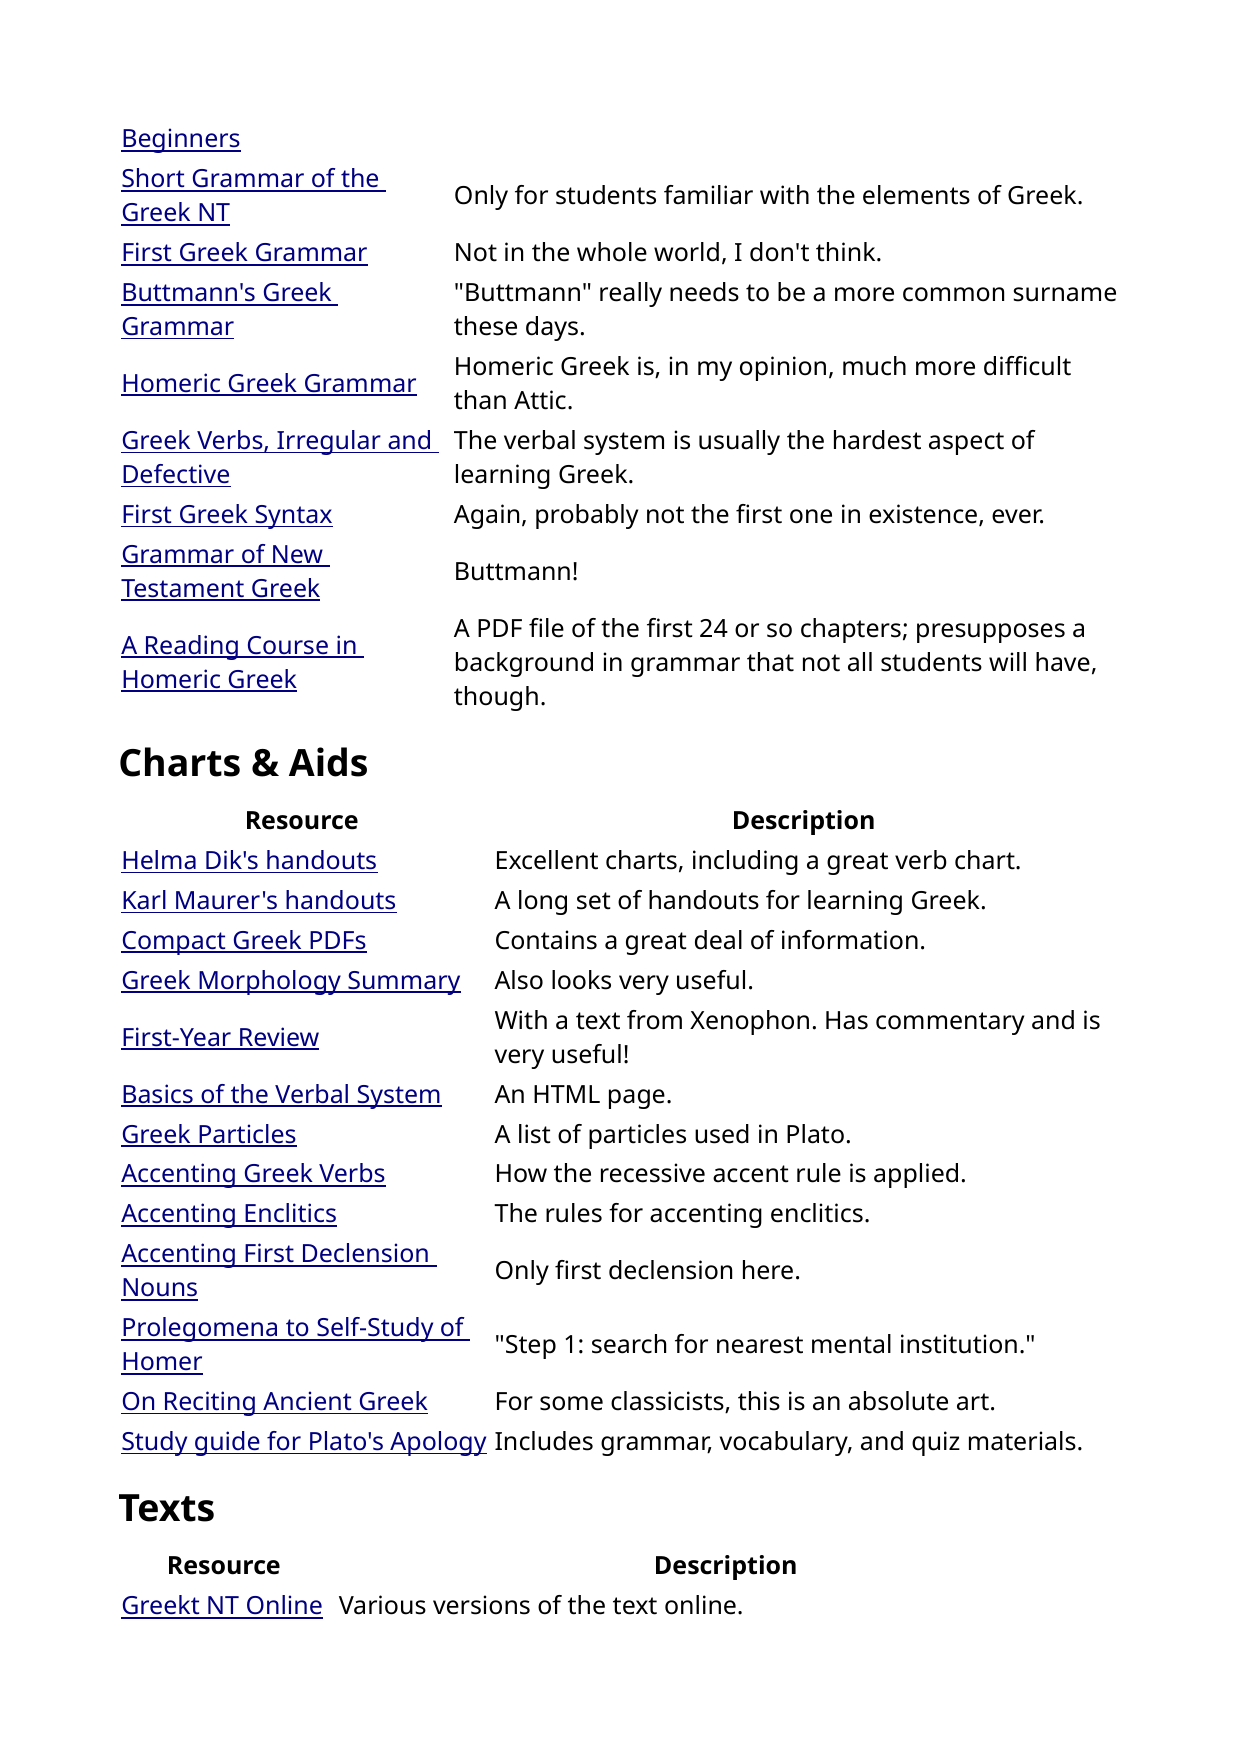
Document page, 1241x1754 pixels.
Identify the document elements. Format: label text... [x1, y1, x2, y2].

table_cell A Reading Course in Homeric Greek [118, 608, 451, 716]
subtitle Charts & Aids [118, 736, 1122, 787]
table_cell Grammar of New Testament Greek [118, 534, 451, 608]
table_cell Beginners [118, 118, 451, 158]
table_cell A PDF file of the first 24 or so chapters; presupposes a background in grammar that not all students will have, though. [451, 608, 1122, 716]
table_cell Also looks very useful. [491, 960, 1122, 999]
table_cell Not in the whole world, I don't think. [451, 232, 1122, 272]
table_cell Homeric Greek Grammar [118, 346, 451, 420]
table_cell Buttmann's Greek Grammar [118, 272, 451, 346]
table_cell How the recessive accent rule is applied. [491, 1153, 1122, 1193]
table_cell Homeric Greek is, in my opinion, much more difficult than Attic. [451, 346, 1122, 420]
table_cell On Reciting Ancient Greek [118, 1381, 491, 1421]
table_cell An HTML page. [491, 1074, 1122, 1113]
table_cell Short Grammar of the Greek NT [118, 158, 451, 232]
table_cell Greek Morphology Summary [118, 960, 491, 999]
table_cell A long set of handouts for learning Greek. [491, 880, 1122, 920]
table_cell Greek Particles [118, 1113, 491, 1153]
table_cell Basics of the Verbal System [118, 1074, 491, 1113]
table_cell First Greek Syntax [118, 494, 451, 534]
table_header Resource [118, 1545, 336, 1585]
table_header Description [336, 1545, 1122, 1585]
table_cell "Step 1: search for nearest mental institution." [491, 1307, 1122, 1381]
table_cell Includes grammar, vocabulary, and quiz materials. [491, 1421, 1122, 1461]
table_cell First Greek Grammar [118, 232, 451, 272]
table_cell Buttmann! [451, 534, 1122, 608]
table_cell Compact Greek PDFs [118, 920, 491, 959]
table_cell For some classicists, this is an absolute art. [491, 1381, 1122, 1421]
table_header Resource [118, 800, 491, 840]
table_cell Contains a great deal of information. [491, 920, 1122, 959]
table_cell [451, 118, 1122, 158]
table_cell Greekt NT Online [118, 1585, 336, 1625]
table_cell Again, probably not the first one in existence, ever. [451, 494, 1122, 534]
table_cell Accenting First Declension Nouns [118, 1233, 491, 1307]
table_header Description [491, 800, 1122, 840]
table_cell Accenting Enclitics [118, 1193, 491, 1233]
table_cell Only for students familiar with the elements of Greek. [451, 158, 1122, 232]
table_cell Greek Verbs, Irregular and Defective [118, 420, 451, 494]
table_cell Study guide for Plato's Apology [118, 1421, 491, 1461]
table_cell Karl Maurer's handouts [118, 880, 491, 920]
table_cell A list of particles used in Plato. [491, 1113, 1122, 1153]
table_cell Helma Dik's handouts [118, 840, 491, 880]
table_cell "Buttmann" really needs to be a more common surname these days. [451, 272, 1122, 346]
table_cell Accenting Greek Verbs [118, 1153, 491, 1193]
table_cell First-Year Review [118, 1000, 491, 1073]
table_cell With a text from Xenophon. Has commentary and is very useful! [491, 1000, 1122, 1073]
table_cell The verbal system is usually the hardest aspect of learning Greek. [451, 420, 1122, 494]
table_cell Prolegomena to Self-Study of Homer [118, 1307, 491, 1381]
subtitle Texts [118, 1482, 1122, 1533]
table_cell Various versions of the text online. [336, 1585, 1122, 1625]
table_cell Excellent charts, including a great verb chart. [491, 840, 1122, 880]
table_cell Only first declension here. [491, 1233, 1122, 1307]
table_cell The rules for accenting enclitics. [491, 1193, 1122, 1233]
